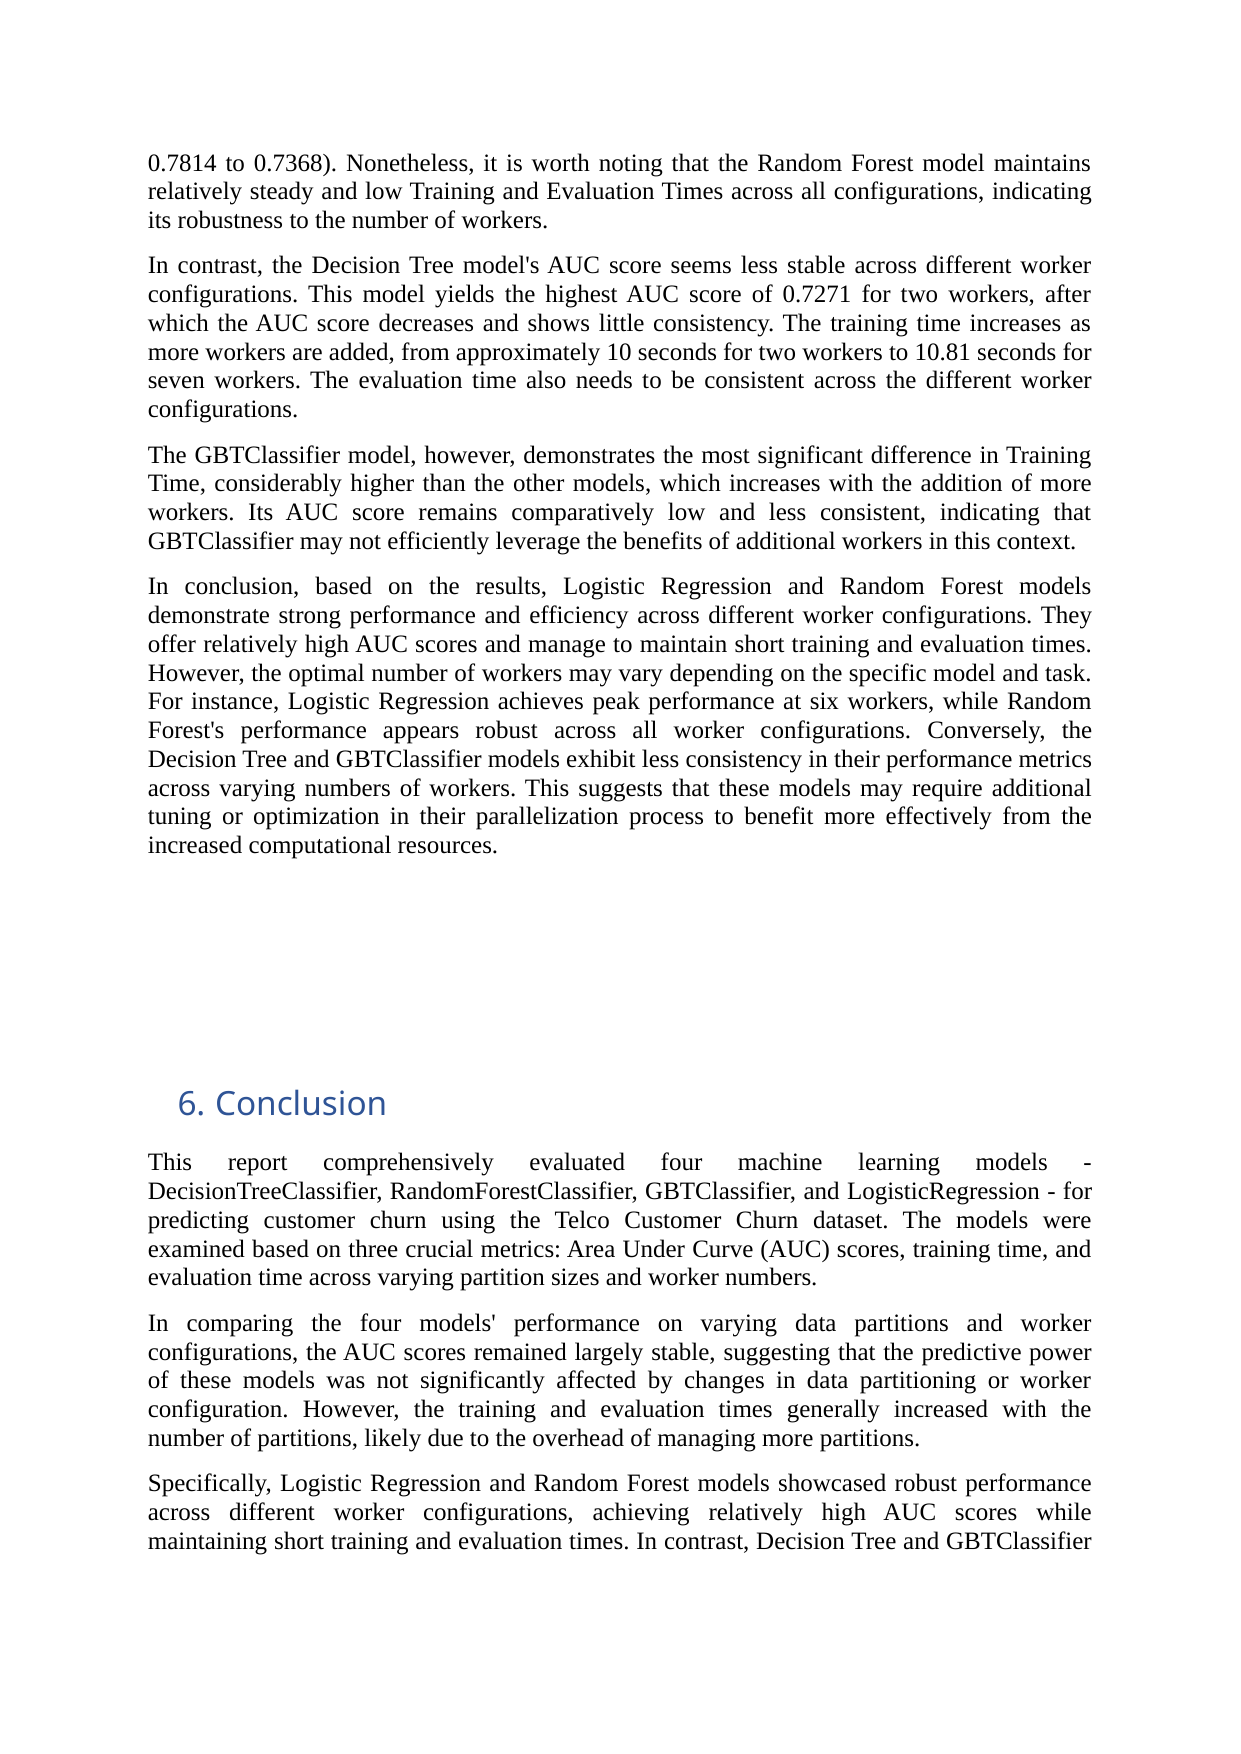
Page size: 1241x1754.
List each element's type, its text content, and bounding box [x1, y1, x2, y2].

text 0.7814 to 0.7368). Nonetheless, it is worth noting that the Random Forest model maintains relatively steady and low Training and Evaluation Times across all configurations, indicating its robustness to the number of workers. [148, 148, 1093, 234]
subtitle Conclusion [177, 1079, 1093, 1125]
text The GBTClassifier model, however, demonstrates the most significant difference in Training Time, considerably higher than the other models, which increases with the addition of more workers. Its AUC score remains comparatively low and less consistent, indicating that GBTClassifier may not efficiently leverage the benefits of additional workers in this context. [148, 440, 1093, 555]
text In comparing the four models' performance on varying data partitions and worker configurations, the AUC scores remained largely stable, suggesting that the predictive power of these models was not significantly affected by changes in data partitioning or worker configuration. However, the training and evaluation times generally increased with the number of partitions, likely due to the overhead of managing more partitions. [148, 1308, 1093, 1452]
text Specifically, Logistic Regression and Random Forest models showcased robust performance across different worker configurations, achieving relatively high AUC scores while maintaining short training and evaluation times. In contrast, Decision Tree and GBTClassifier [148, 1468, 1093, 1554]
text In contrast, the Decision Tree model's AUC score seems less stable across different worker configurations. This model yields the highest AUC score of 0.7271 for two workers, after which the AUC score decreases and shows little consistency. The training time increases as more workers are added, from approximately 10 seconds for two workers to 10.81 seconds for seven workers. The evaluation time also needs to be consistent across the different worker configurations. [148, 251, 1093, 423]
text This report comprehensively evaluated four machine learning models - DecisionTreeClassifier, RandomForestClassifier, GBTClassifier, and LogisticRegression - for predicting customer churn using the Telco Customer Churn dataset. The models were examined based on three crucial metrics: Area Under Curve (AUC) scores, training time, and evaluation time across varying partition sizes and worker numbers. [148, 1147, 1093, 1291]
text In conclusion, based on the results, Logistic Regression and Random Forest models demonstrate strong performance and efficiency across different worker configurations. They offer relatively high AUC scores and manage to maintain short training and evaluation times. However, the optimal number of workers may vary depending on the specific model and task. For instance, Logistic Regression achieves peak performance at six workers, while Random Forest's performance appears robust across all worker configurations. Conversely, the Decision Tree and GBTClassifier models exhibit less consistency in their performance metrics across varying numbers of workers. This suggests that these models may require additional tuning or optimization in their parallelization process to benefit more effectively from the increased computational resources. [148, 571, 1093, 859]
